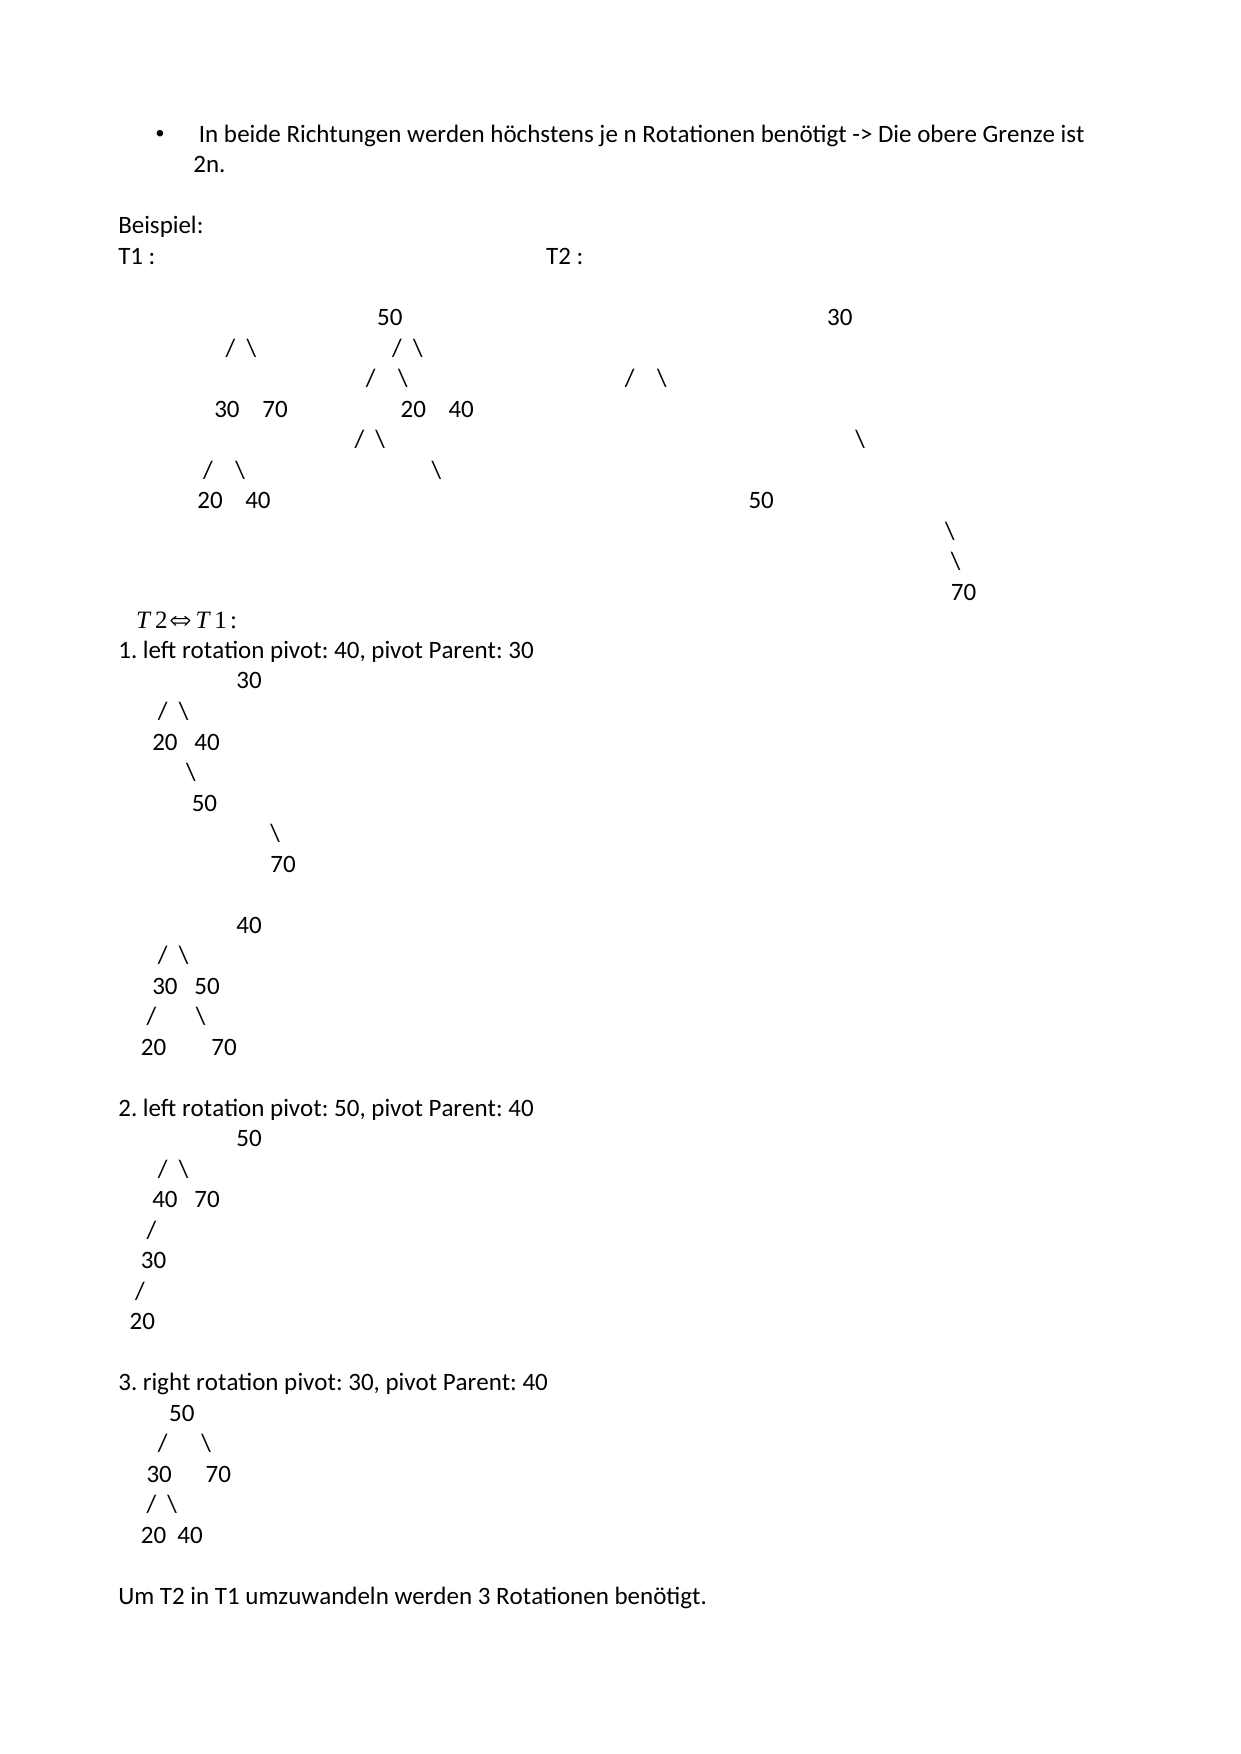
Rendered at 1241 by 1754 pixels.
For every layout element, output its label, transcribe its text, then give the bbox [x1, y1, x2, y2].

text / [118, 1275, 1122, 1306]
text 70 [118, 576, 1122, 606]
text 20 40 [118, 726, 1122, 756]
text / \ [118, 695, 1122, 726]
text Beispiel: [118, 210, 1122, 240]
text \ [118, 545, 1122, 576]
text T1 : T2 : [118, 240, 1122, 271]
text 1. left rotation pivot: 40, pivot Parent: 30 [118, 634, 1122, 664]
text / \ \ [118, 423, 1122, 454]
text / \ [118, 1489, 1122, 1519]
text 2. left rotation pivot: 50, pivot Parent: 40 [118, 1092, 1122, 1122]
text 50 [118, 1397, 1122, 1428]
text 20 40 50 [118, 484, 1122, 515]
text Um T2 in T1 umzuwandeln werden 3 Rotationen benötigt. [118, 1580, 1122, 1611]
text / \ / \ [118, 332, 1122, 362]
text 30 70 20 40 [118, 393, 1122, 423]
text \ [118, 817, 1122, 848]
text 30 50 [118, 970, 1122, 1000]
text \ [118, 515, 1122, 545]
text / \ [118, 1153, 1122, 1183]
text 20 [118, 1306, 1122, 1336]
text / \ [118, 939, 1122, 970]
text 30 70 [118, 1458, 1122, 1489]
text 50 30 [118, 301, 1122, 332]
text 30 [118, 1244, 1122, 1275]
text 40 [118, 909, 1122, 939]
text 20 40 [118, 1519, 1122, 1550]
text / \ [118, 1428, 1122, 1458]
text 70 [118, 848, 1122, 878]
text / [118, 1214, 1122, 1244]
text 30 [118, 664, 1122, 695]
text 40 70 [118, 1183, 1122, 1214]
list In beide Richtungen werden höchstens je n Rotationen benötigt -> Die obere Grenze ist 2n. [156, 118, 1122, 179]
text 20 70 [118, 1031, 1122, 1061]
text / \ \ [118, 454, 1122, 484]
text \ [118, 756, 1122, 787]
text 50 [118, 787, 1122, 817]
text / \ [118, 1000, 1122, 1031]
text 50 [118, 1122, 1122, 1153]
text / \ / \ [118, 362, 1122, 393]
text 3. right rotation pivot: 30, pivot Parent: 40 [118, 1367, 1122, 1397]
